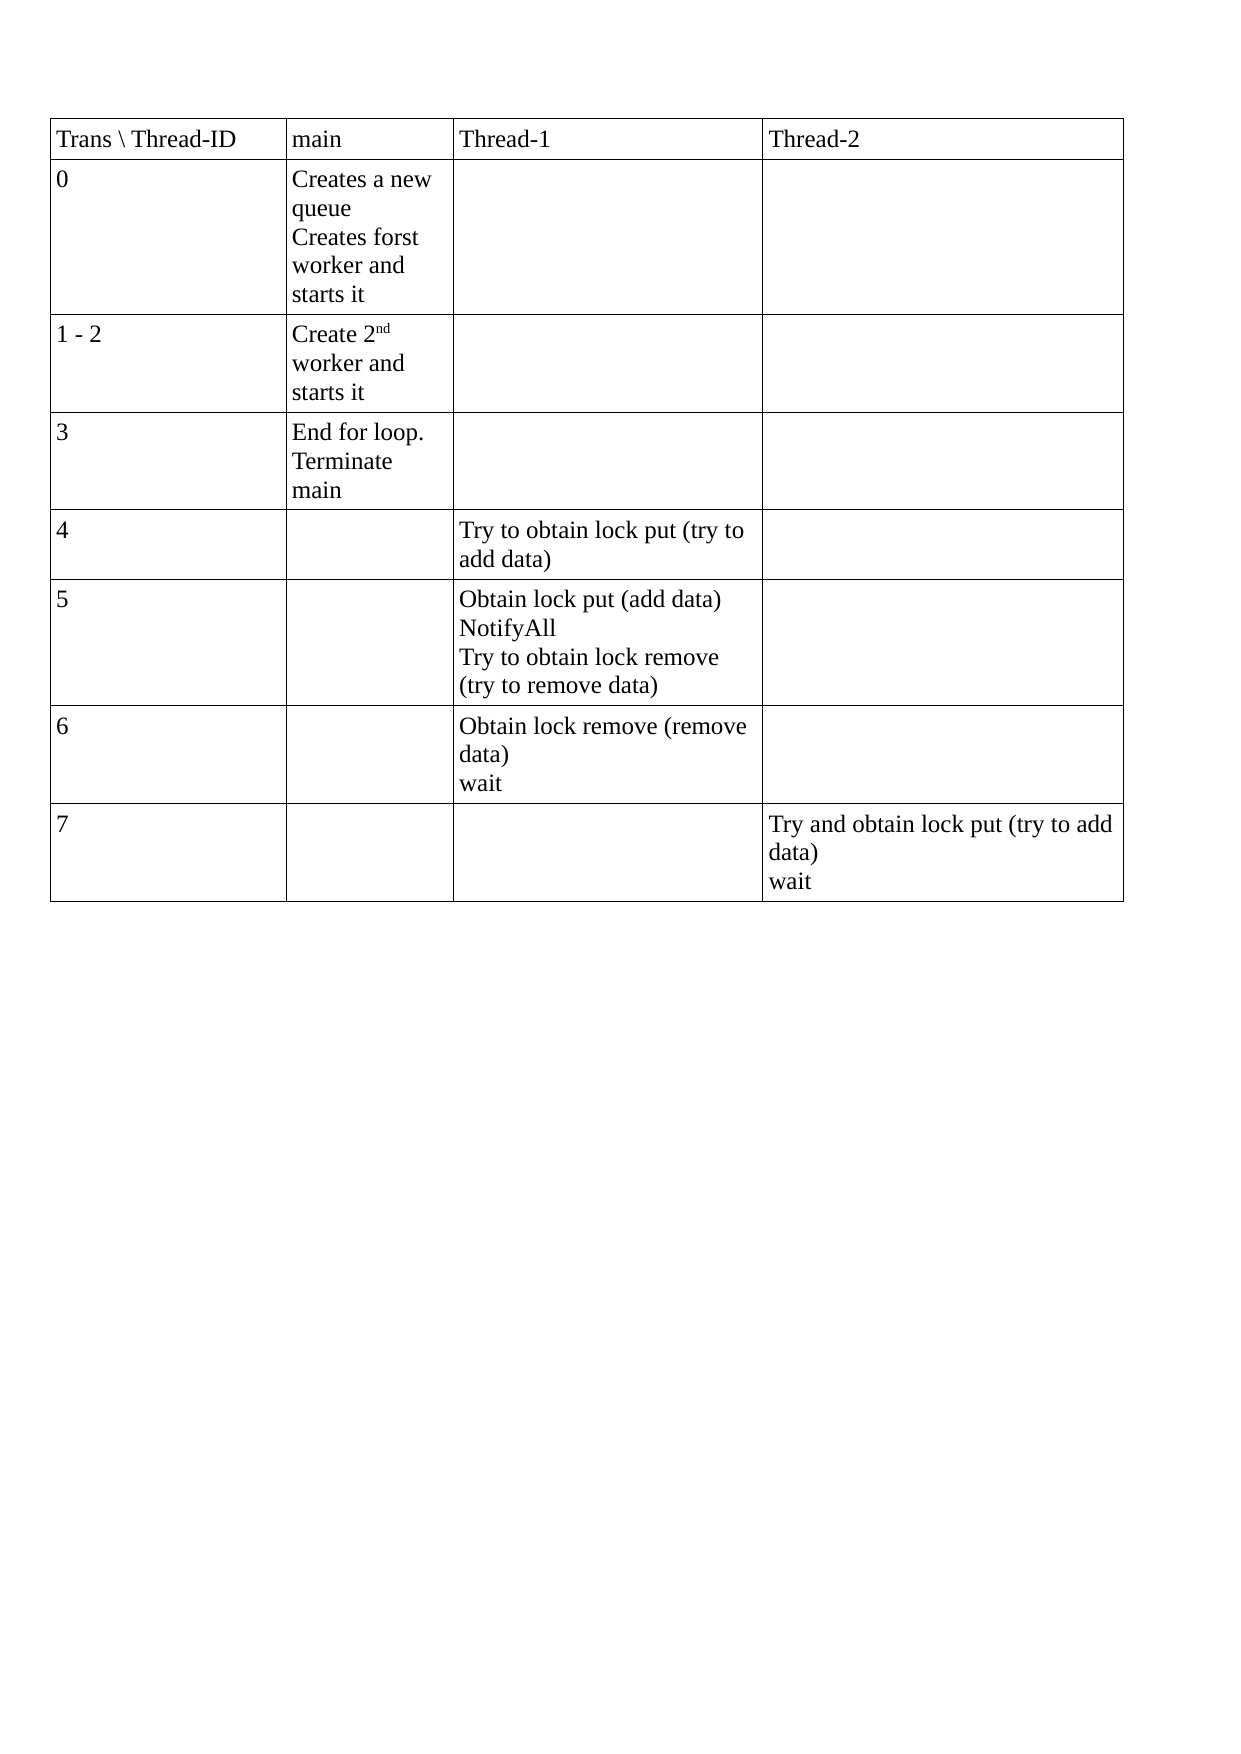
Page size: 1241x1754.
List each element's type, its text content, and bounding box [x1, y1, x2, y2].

table_cell Create 2nd worker and starts it [287, 315, 453, 412]
table_cell Obtain lock put (add data) NotifyAll Try to obtain lock remove (try to remove data) [454, 580, 762, 705]
table_header Thread-2 [763, 119, 1123, 158]
table_cell 4 [51, 510, 286, 578]
table_cell [287, 804, 453, 901]
table_cell Try to obtain lock put (try to add data) [454, 510, 762, 578]
table_header Trans \ Thread-ID [51, 119, 286, 158]
table_cell [454, 160, 762, 314]
table_cell Creates a new queue Creates forst worker and starts it [287, 160, 453, 314]
table_cell [763, 510, 1123, 578]
table_cell [763, 580, 1123, 705]
table_cell 0 [51, 160, 286, 314]
table_cell 1 - 2 [51, 315, 286, 412]
table_header main [287, 119, 453, 158]
table_cell [287, 510, 453, 578]
table_cell Obtain lock remove (remove data) wait [454, 706, 762, 803]
table_cell End for loop. Terminate main [287, 413, 453, 509]
table_cell [763, 315, 1123, 412]
table_cell [454, 413, 762, 509]
table_cell Try and obtain lock put (try to add data) wait [763, 804, 1123, 901]
table_cell [287, 580, 453, 705]
table_cell 3 [51, 413, 286, 509]
table_cell [454, 315, 762, 412]
table_cell [454, 804, 762, 901]
table_cell 7 [51, 804, 286, 901]
table_cell [763, 706, 1123, 803]
table_cell 5 [51, 580, 286, 705]
table_cell [763, 413, 1123, 509]
table_cell [287, 706, 453, 803]
table_header Thread-1 [454, 119, 762, 158]
table_cell [763, 160, 1123, 314]
table_cell 6 [51, 706, 286, 803]
